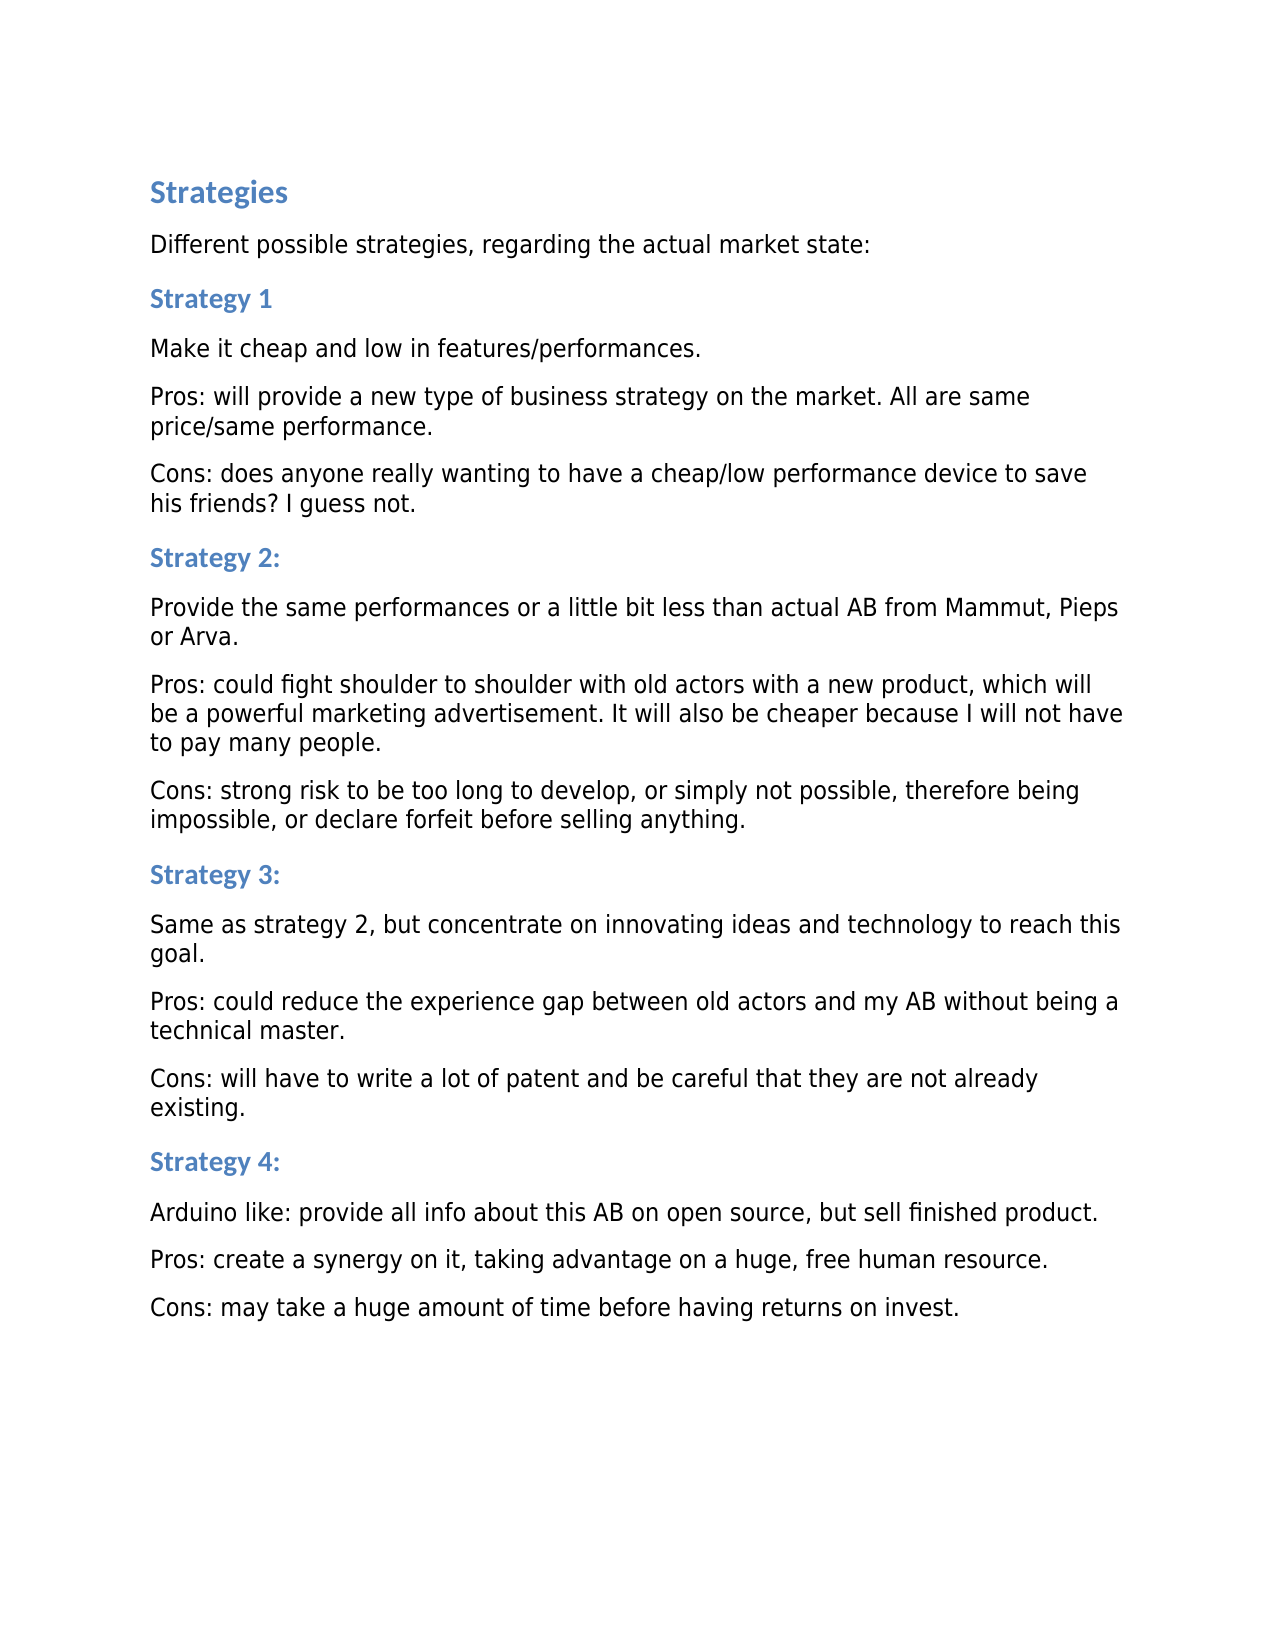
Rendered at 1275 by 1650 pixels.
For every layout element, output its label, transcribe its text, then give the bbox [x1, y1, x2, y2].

text Make it cheap and low in features/performances. [150, 335, 1125, 364]
text Pros: will provide a new type of business strategy on the market. All are same price/same performance. [150, 383, 1125, 441]
text Provide the same performances or a little bit less than actual AB from Mammut, Pieps or Arva. [150, 593, 1125, 652]
text Same as strategy 2, but concentrate on innovating ideas and technology to reach this goal. [150, 910, 1125, 968]
text Different possible strategies, regarding the actual market state: [150, 230, 1125, 259]
text Pros: could reduce the experience gap between old actors and my AB without being a technical master. [150, 987, 1125, 1046]
text Cons: does anyone really wanting to have a cheap/low performance device to save his friends? I guess not. [150, 460, 1125, 518]
text Cons: may take a huge amount of time before having returns on invest. [150, 1294, 1125, 1323]
subtitle Strategies [150, 171, 1125, 212]
subtitle Strategy 2: [150, 539, 1125, 574]
text Pros: create a synergy on it, taking advantage on a huge, free human resource. [150, 1246, 1125, 1275]
subtitle Strategy 3: [150, 856, 1125, 891]
subtitle Strategy 1 [150, 280, 1125, 316]
subtitle Strategy 4: [150, 1143, 1125, 1179]
text Pros: could fight shoulder to shoulder with old actors with a new product, which will be a powerful marketing advertisement. It will also be cheaper because I will not have to pay many people. [150, 670, 1125, 758]
text Cons: strong risk to be too long to develop, or simply not possible, therefore being impossible, or declare forfeit before selling anything. [150, 777, 1125, 835]
text Arduino like: provide all info about this AB on open source, but sell finished product. [150, 1198, 1125, 1227]
text Cons: will have to write a lot of patent and be careful that they are not already existing. [150, 1064, 1125, 1123]
